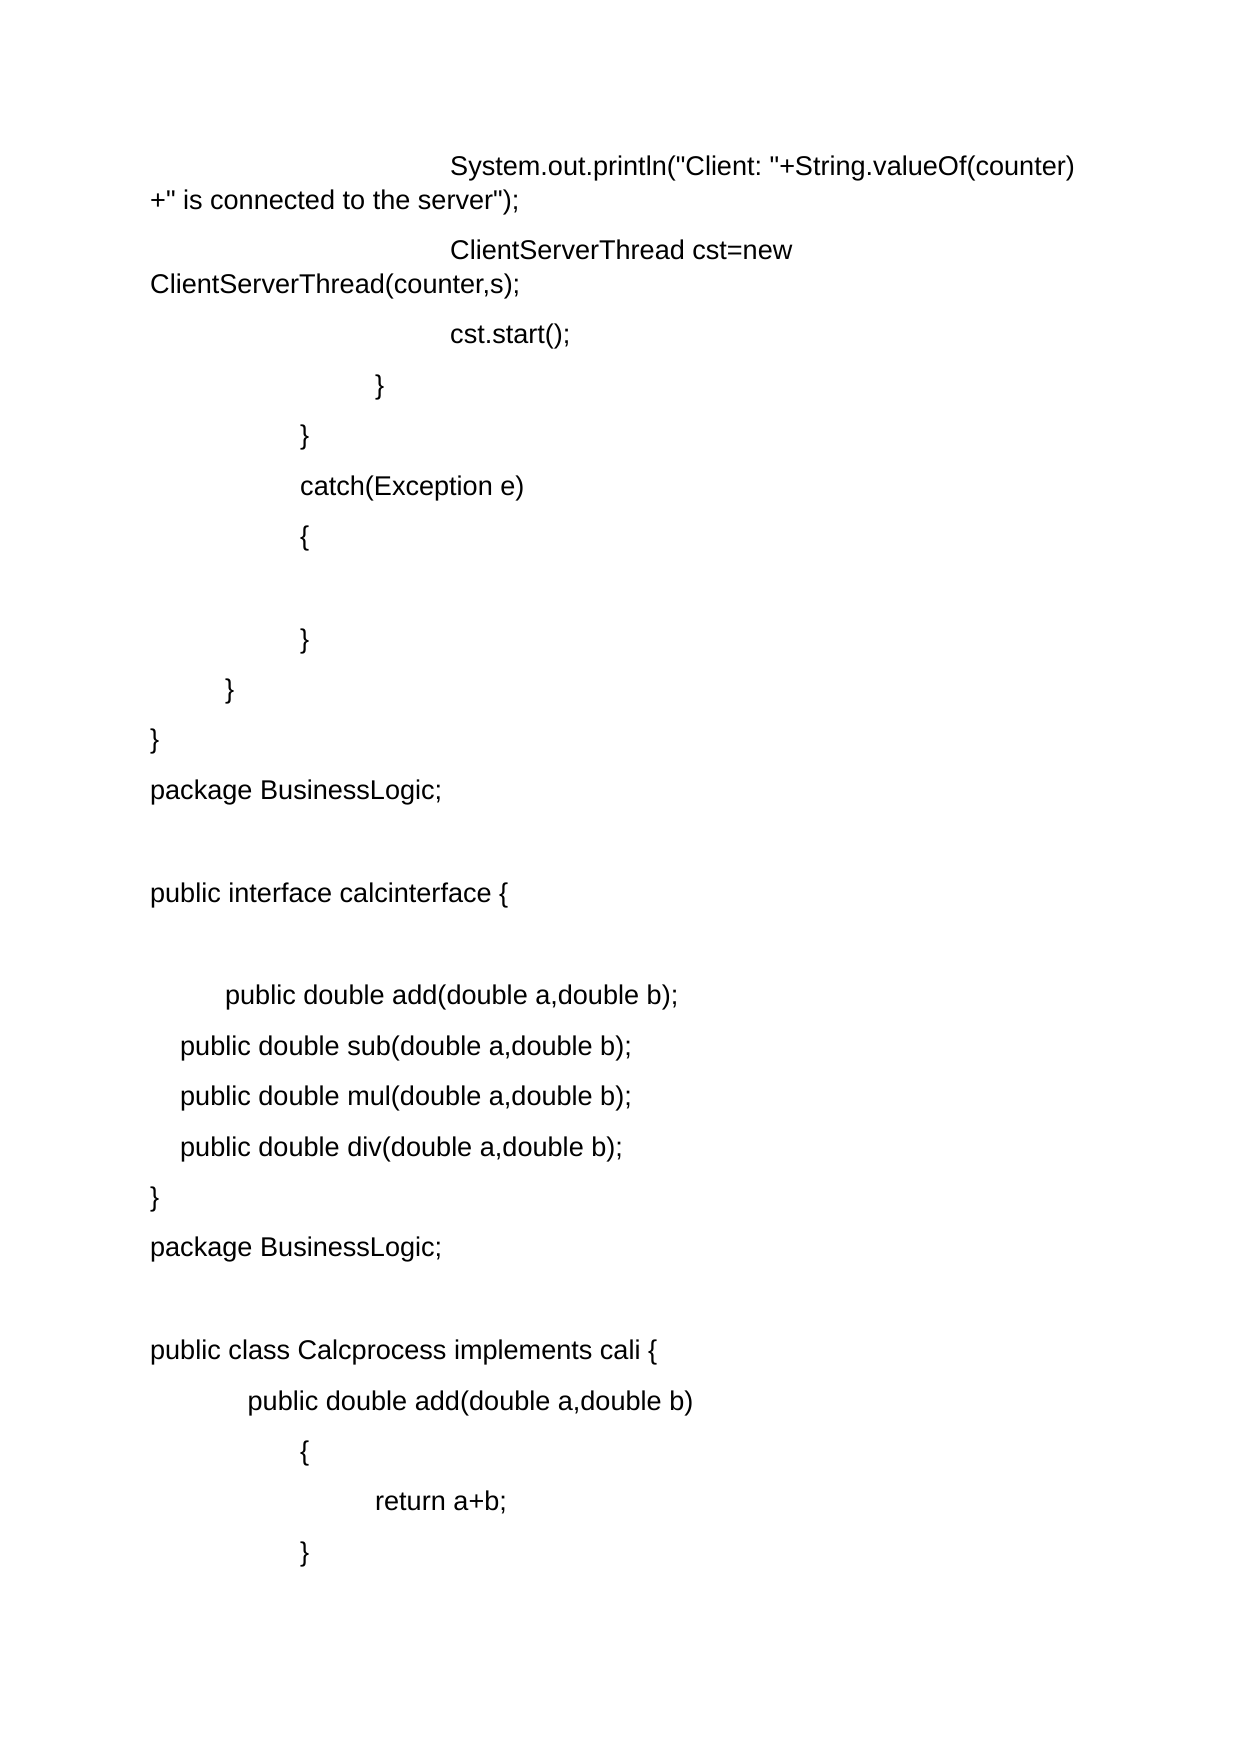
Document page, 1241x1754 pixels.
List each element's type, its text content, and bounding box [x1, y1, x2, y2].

text { [150, 1435, 1090, 1466]
text package BusinessLogic; [150, 1231, 1090, 1263]
text public double add(double a,double b) [150, 1384, 1090, 1416]
text public interface calcinterface { [150, 877, 1090, 908]
text { [150, 520, 1090, 551]
text public double sub(double a,double b); [150, 1030, 1090, 1061]
text System.out.println("Client: "+String.valueOf(counter)+" is connected to the server"); [150, 150, 1090, 215]
text public double add(double a,double b); [150, 979, 1090, 1011]
text } [150, 623, 1090, 654]
text public double div(double a,double b); [150, 1131, 1090, 1162]
text } [150, 1181, 1090, 1212]
text } [150, 369, 1090, 400]
text public class Calcprocess implements cali { [150, 1334, 1090, 1365]
text public double mul(double a,double b); [150, 1080, 1090, 1111]
text } [150, 419, 1090, 450]
text catch(Exception e) [150, 469, 1090, 501]
text ClientServerThread cst=new ClientServerThread(counter,s); [150, 234, 1090, 299]
text } [150, 673, 1090, 704]
text return a+b; [150, 1485, 1090, 1517]
text } [150, 723, 1090, 755]
text cst.start(); [150, 318, 1090, 349]
text package BusinessLogic; [150, 774, 1090, 805]
text } [150, 1536, 1090, 1567]
